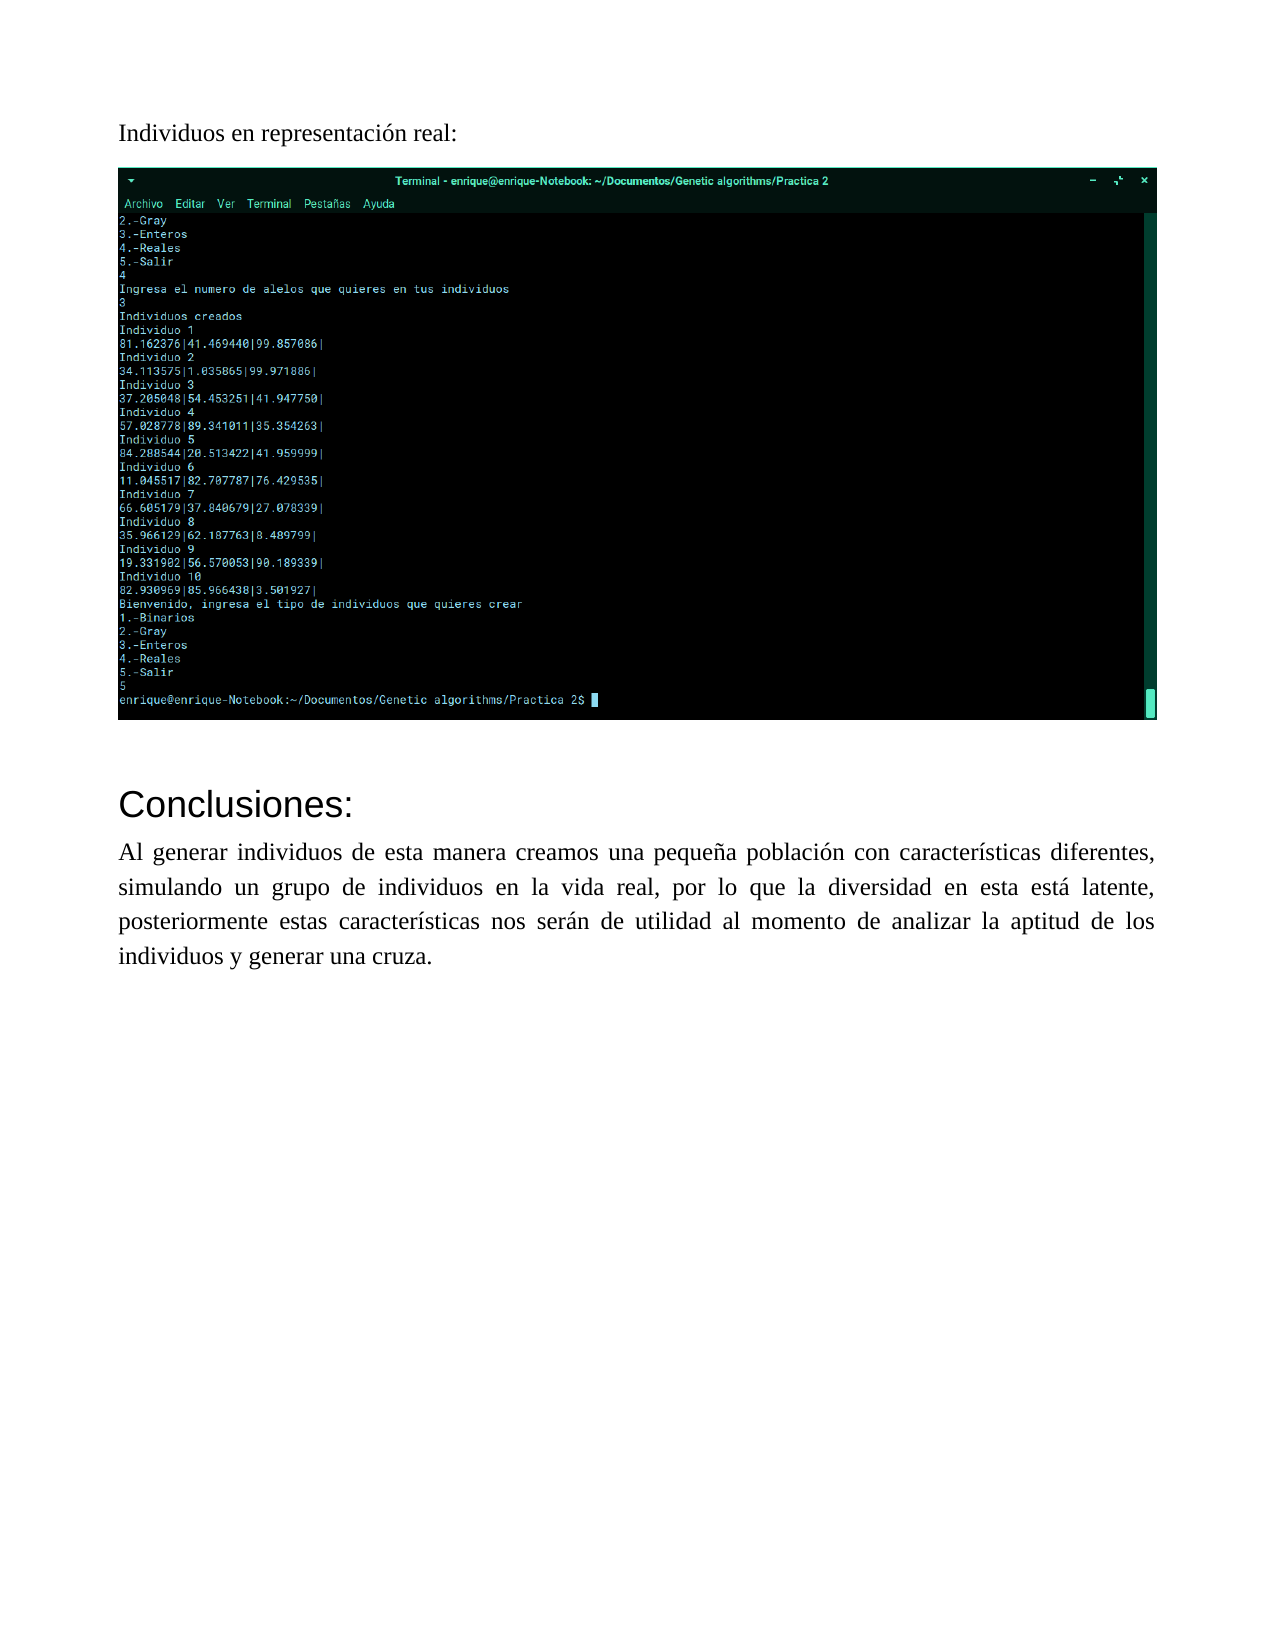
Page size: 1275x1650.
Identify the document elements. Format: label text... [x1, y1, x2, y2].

text Al generar individuos de esta manera creamos una pequeña población con características diferentes, simulando un grupo de individuos en la vida real, por lo que la diversidad en esta está latente, posteriormente estas características nos serán de utilidad al momento de analizar la aptitud de los individuos y generar una cruza. [118, 837, 1157, 970]
text Individuos en representación real: [118, 118, 1157, 147]
picture [118, 167, 1157, 720]
subtitle Conclusiones: [118, 782, 1157, 825]
